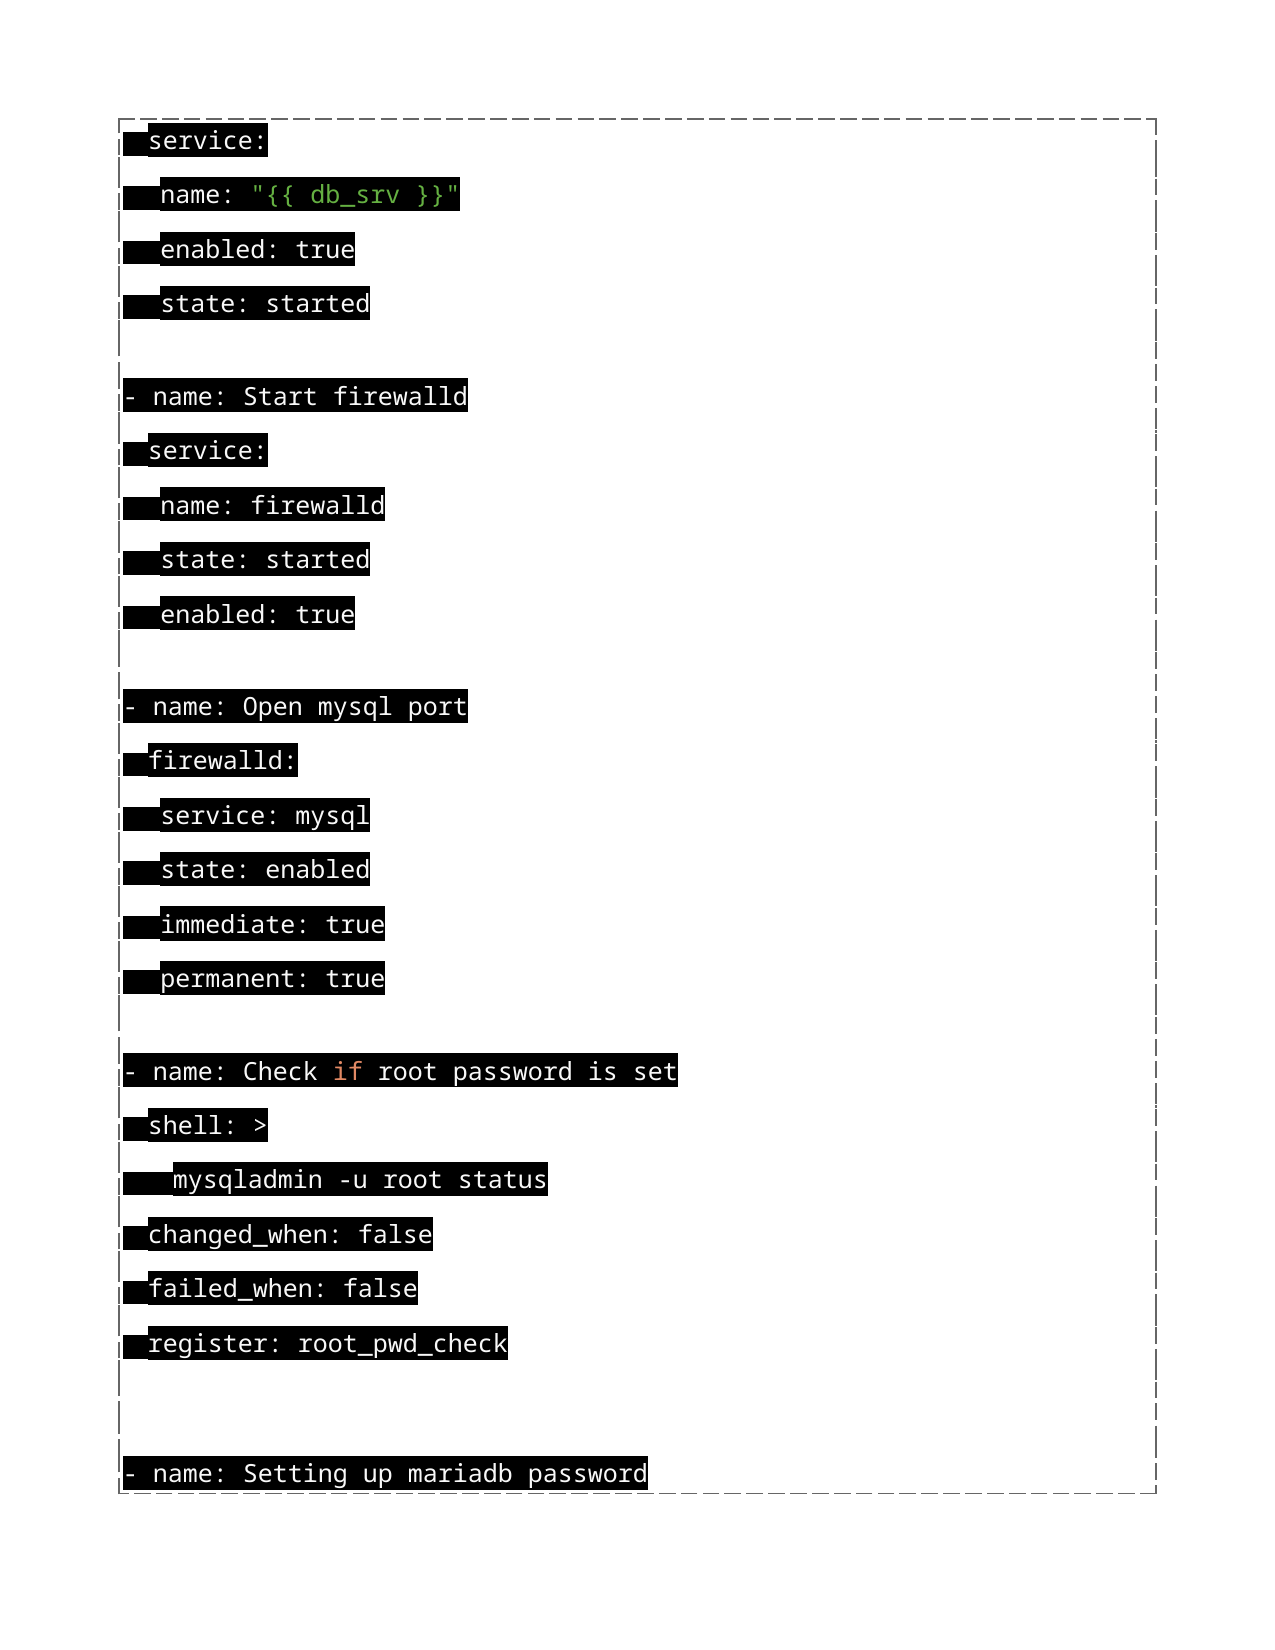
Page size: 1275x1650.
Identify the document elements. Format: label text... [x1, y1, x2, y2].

text - name: Setting up mariadb password [118, 1451, 1157, 1494]
text service: mysql [118, 793, 1157, 832]
text name: "{{ db_srv }}" [118, 173, 1157, 211]
text permanent: true [118, 956, 1157, 995]
text failed_when: false [118, 1267, 1157, 1305]
text state: started [118, 282, 1157, 320]
text state: enabled [118, 847, 1157, 886]
text mysqladmin -u root status [118, 1158, 1157, 1196]
text changed_when: false [118, 1212, 1157, 1251]
text state: started [118, 537, 1157, 576]
text service: [118, 428, 1157, 467]
text immediate: true [118, 902, 1157, 941]
text name: firewalld [118, 483, 1157, 521]
text enabled: true [118, 227, 1157, 266]
text - name: Start firewalld [118, 374, 1157, 412]
text register: root_pwd_check [118, 1321, 1157, 1360]
text - name: Open mysql port [118, 684, 1157, 723]
text service: [118, 118, 1157, 157]
text shell: > [118, 1103, 1157, 1142]
text firewalld: [118, 738, 1157, 777]
text - name: Check if root password is set [118, 1049, 1157, 1087]
text enabled: true [118, 592, 1157, 630]
